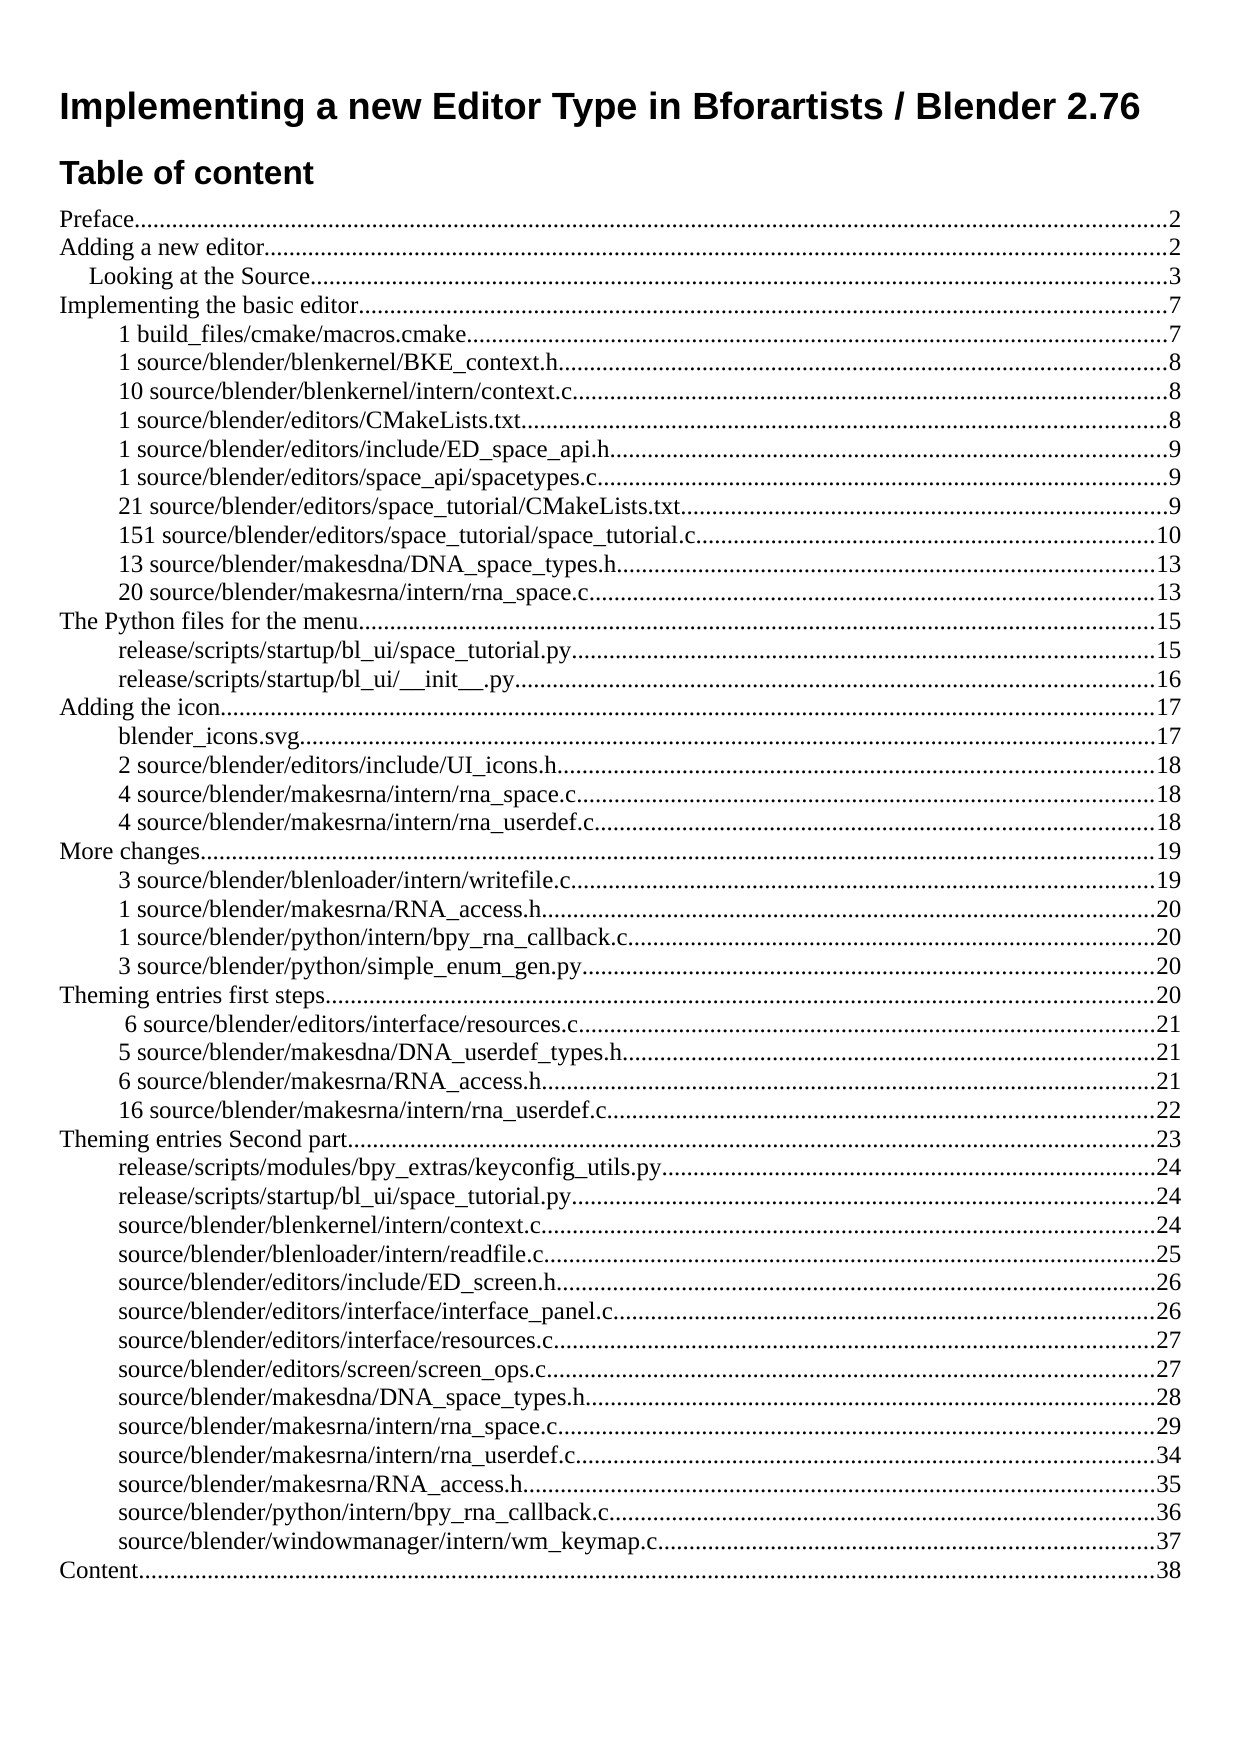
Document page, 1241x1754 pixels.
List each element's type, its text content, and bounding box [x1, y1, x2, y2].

text release/scripts/modules/bpy_extras/keyconfig_utils.py 24 [118, 1152, 1181, 1181]
text 13 source/blender/makesdna/DNA_space_types.h 13 [118, 549, 1181, 577]
text 1 source/blender/editors/CMakeLists.txt 8 [118, 405, 1181, 434]
text 16 source/blender/makesrna/intern/rna_userdef.c 22 [118, 1095, 1181, 1124]
text source/blender/makesrna/RNA_access.h 35 [118, 1469, 1181, 1497]
text 6 source/blender/makesrna/RNA_access.h 21 [118, 1066, 1181, 1095]
text Theming entries Second part 23 [59, 1124, 1181, 1152]
text source/blender/python/intern/bpy_rna_callback.c 36 [118, 1497, 1181, 1526]
text More changes 19 [59, 836, 1181, 865]
text release/scripts/startup/bl_ui/__init__.py 16 [118, 664, 1181, 692]
text source/blender/editors/include/ED_screen.h 26 [118, 1267, 1181, 1296]
text Looking at the Source 3 [88, 261, 1181, 290]
text source/blender/editors/interface/interface_panel.c 26 [118, 1296, 1181, 1325]
text source/blender/makesrna/intern/rna_userdef.c 34 [118, 1440, 1181, 1469]
text release/scripts/startup/bl_ui/space_tutorial.py 15 [118, 635, 1181, 664]
text 1 source/blender/editors/include/ED_space_api.h 9 [118, 434, 1181, 462]
text Preface 2 [59, 204, 1181, 232]
text 1 source/blender/makesrna/RNA_access.h 20 [118, 894, 1181, 922]
text Adding the icon 17 [59, 692, 1181, 721]
text blender_icons.svg 17 [118, 721, 1181, 750]
text source/blender/blenloader/intern/readfile.c 25 [118, 1239, 1181, 1267]
text Content 38 [59, 1555, 1181, 1584]
text 20 source/blender/makesrna/intern/rna_space.c 13 [118, 577, 1181, 606]
text Theming entries first steps 20 [59, 980, 1181, 1009]
text source/blender/windowmanager/intern/wm_keymap.c 37 [118, 1526, 1181, 1555]
text 1 source/blender/blenkernel/BKE_context.h 8 [118, 347, 1181, 376]
text 10 source/blender/blenkernel/intern/context.c 8 [118, 376, 1181, 405]
text Implementing the basic editor 7 [59, 290, 1181, 319]
text 151 source/blender/editors/space_tutorial/space_tutorial.c 10 [118, 520, 1181, 549]
text Adding a new editor 2 [59, 232, 1181, 261]
text release/scripts/startup/bl_ui/space_tutorial.py 24 [118, 1181, 1181, 1210]
subtitle Implementing a new Editor Type in Bforartists / Blender 2.76 [59, 84, 1181, 128]
text 2 source/blender/editors/include/UI_icons.h 18 [118, 750, 1181, 779]
text source/blender/editors/screen/screen_ops.c 27 [118, 1354, 1181, 1382]
text 4 source/blender/makesrna/intern/rna_space.c 18 [118, 779, 1181, 807]
text 1 build_files/cmake/macros.cmake 7 [118, 319, 1181, 347]
text 3 source/blender/python/simple_enum_gen.py 20 [118, 951, 1181, 980]
text source/blender/makesdna/DNA_space_types.h 28 [118, 1382, 1181, 1411]
text 5 source/blender/makesdna/DNA_userdef_types.h 21 [118, 1037, 1181, 1066]
text 1 source/blender/editors/space_api/spacetypes.c 9 [118, 462, 1181, 491]
text The Python files for the menu 15 [59, 606, 1181, 635]
text source/blender/editors/interface/resources.c 27 [118, 1325, 1181, 1354]
subtitle Table of content [59, 153, 1181, 191]
text 3 source/blender/blenloader/intern/writefile.c 19 [118, 865, 1181, 894]
text source/blender/makesrna/intern/rna_space.c 29 [118, 1411, 1181, 1440]
text 6 source/blender/editors/interface/resources.c 21 [118, 1009, 1181, 1037]
text 4 source/blender/makesrna/intern/rna_userdef.c 18 [118, 807, 1181, 836]
text source/blender/blenkernel/intern/context.c 24 [118, 1210, 1181, 1239]
text 1 source/blender/python/intern/bpy_rna_callback.c 20 [118, 922, 1181, 951]
text 21 source/blender/editors/space_tutorial/CMakeLists.txt 9 [118, 491, 1181, 520]
